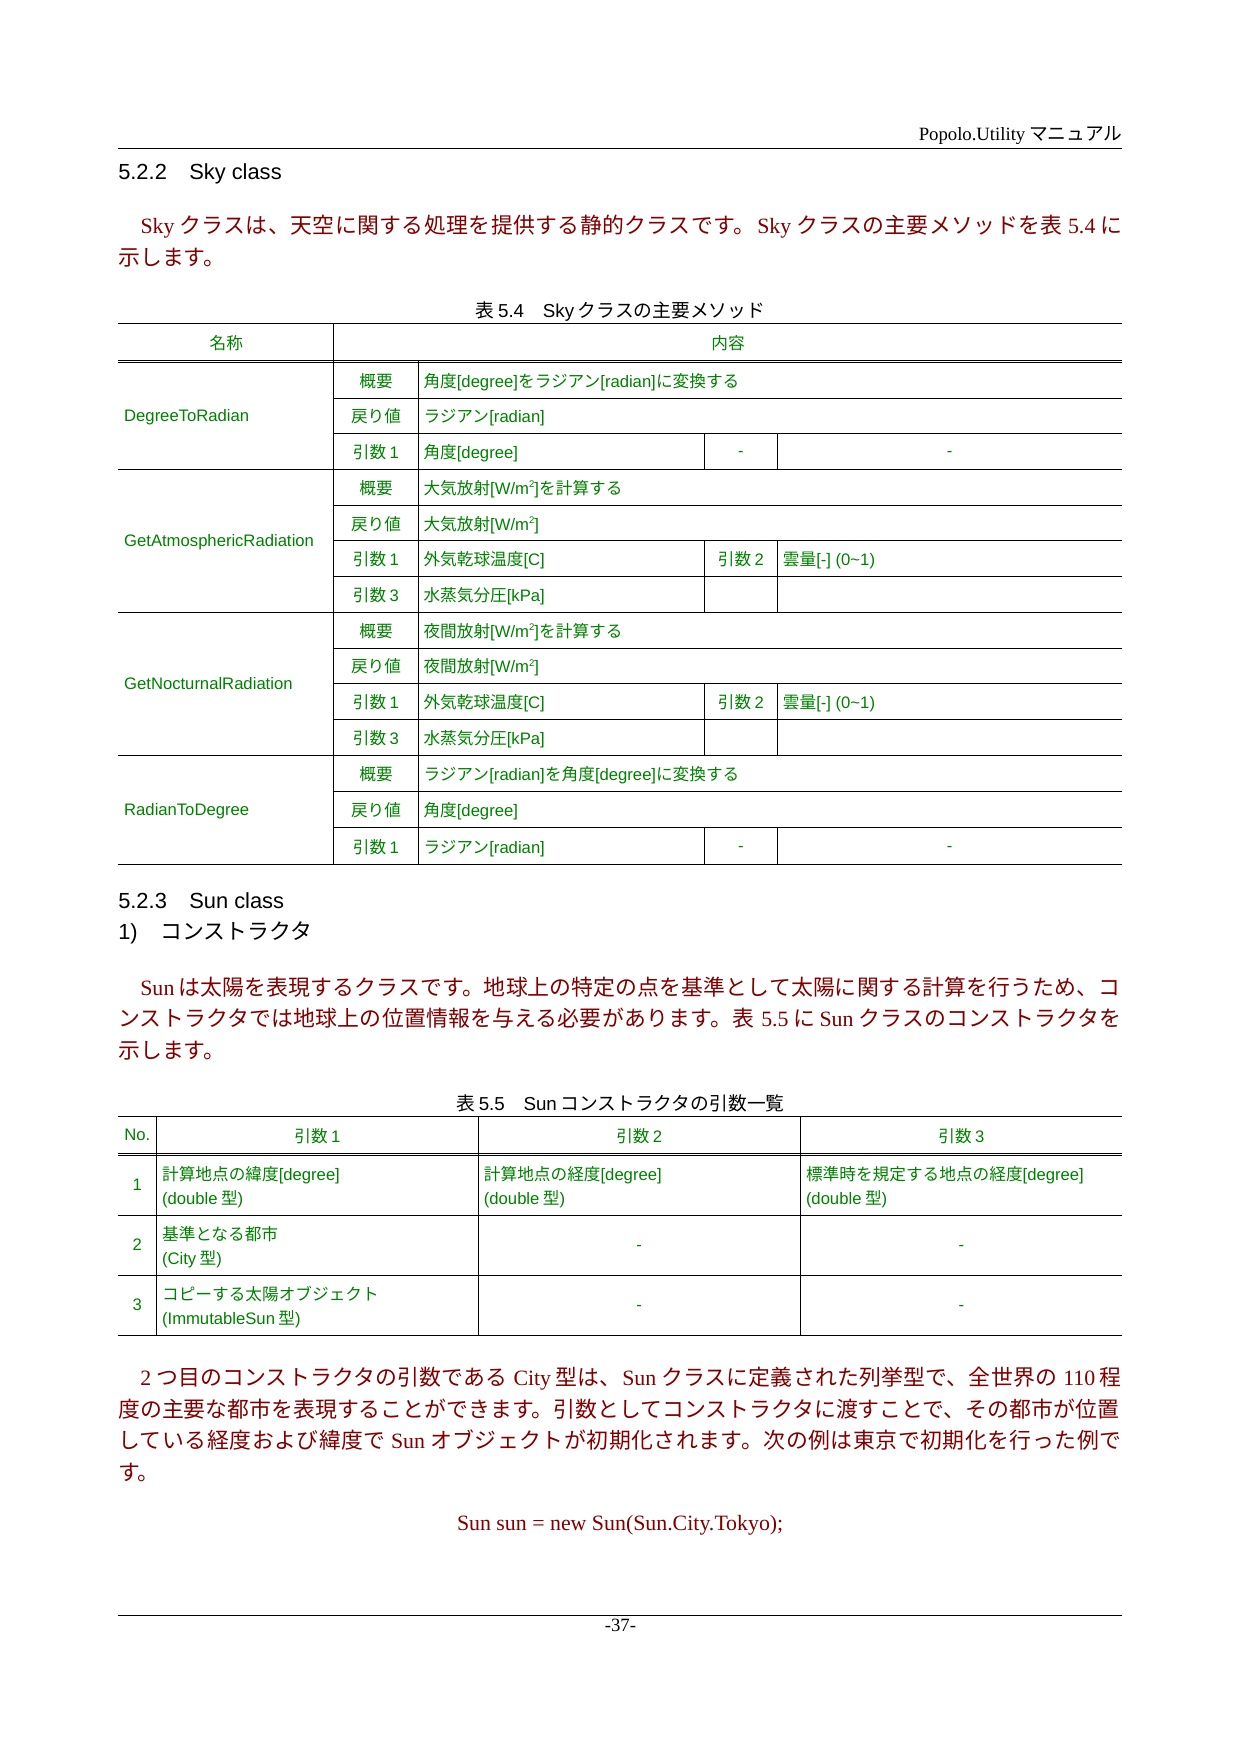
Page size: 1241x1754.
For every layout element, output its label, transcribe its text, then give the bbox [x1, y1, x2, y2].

table_cell ラジアン[radian] [419, 399, 1122, 433]
text Sun sun = new Sun(Sun.City.Tokyo); [118, 1511, 1122, 1535]
table_cell 大気放射[W/m2] [419, 506, 1122, 540]
table_cell [778, 577, 1122, 612]
table_cell - [705, 828, 777, 864]
table_header 内容 [334, 324, 1122, 359]
table_cell 2 [118, 1216, 156, 1275]
table_cell 角度[degree] [419, 792, 1122, 827]
table_cell 角度[degree]をラジアン[radian]に変換する [419, 363, 1122, 397]
table_cell ラジアン[radian] [419, 828, 704, 864]
subtitle Sky class [118, 159, 1122, 184]
table_cell 外気乾球温度[C] [419, 684, 704, 719]
table_cell 計算地点の緯度[degree] (double型) [157, 1156, 478, 1215]
table_header 引数3 [801, 1117, 1122, 1153]
table_cell 引数1 [334, 828, 418, 864]
table_cell 水蒸気分圧[kPa] [419, 720, 704, 755]
table_cell GetNocturnalRadiation [118, 613, 333, 755]
table_cell 計算地点の経度[degree] (double型) [479, 1156, 800, 1215]
table_cell 概要 [334, 363, 418, 397]
table_cell [705, 577, 777, 612]
table_cell 雲量[-] (0~1) [778, 684, 1122, 719]
table_cell 概要 [334, 470, 418, 505]
table_cell - [705, 434, 777, 469]
table_cell GetAtmosphericRadiation [118, 470, 333, 612]
table_cell - [479, 1276, 800, 1334]
table_header 引数1 [157, 1117, 478, 1153]
table_cell 引数3 [334, 577, 418, 612]
table_cell RadianToDegree [118, 756, 333, 864]
table_cell 概要 [334, 613, 418, 648]
table_cell 水蒸気分圧[kPa] [419, 577, 704, 612]
text Skyクラスは、天空に関する処理を提供する静的クラスです。Skyクラスの主要メソッドを表5.4に示します。 [118, 208, 1122, 271]
table_cell コピーする太陽オブジェクト (ImmutableSun型) [157, 1276, 478, 1334]
table_cell 概要 [334, 756, 418, 791]
table_cell 標準時を規定する地点の経度[degree] (double型) [801, 1156, 1122, 1215]
table_cell 引数1 [334, 434, 418, 469]
subtitle コンストラクタ [118, 914, 1122, 945]
table_cell ラジアン[radian]を角度[degree]に変換する [419, 756, 1122, 791]
table_header No. [118, 1117, 156, 1153]
table_cell 引数3 [334, 720, 418, 755]
table_cell 基準となる都市 (City型) [157, 1216, 478, 1275]
table_cell - [801, 1216, 1122, 1275]
table_cell 大気放射[W/m2]を計算する [419, 470, 1122, 505]
table_cell 戻り値 [334, 506, 418, 540]
text 表5.5 Sunコンストラクタの引数一覧 [118, 1089, 1122, 1116]
table_cell - [801, 1276, 1122, 1334]
table_cell - [479, 1216, 800, 1275]
table_cell 3 [118, 1276, 156, 1334]
table_cell 夜間放射[W/m2] [419, 649, 1122, 683]
table_header 引数2 [479, 1117, 800, 1153]
text 表5.4 Skyクラスの主要メソッド [118, 296, 1122, 323]
table_cell - [778, 434, 1122, 469]
table_cell 角度[degree] [419, 434, 704, 469]
table_cell 引数2 [705, 541, 777, 576]
text Sunは太陽を表現するクラスです。地球上の特定の点を基準として太陽に関する計算を行うため、コンストラクタでは地球上の位置情報を与える必要があります。表5.5にSunクラスのコンストラクタを示します。 [118, 969, 1122, 1064]
table_header 名称 [118, 324, 333, 359]
table_cell 引数1 [334, 684, 418, 719]
subtitle Sun class [118, 889, 1122, 914]
table_cell 雲量[-] (0~1) [778, 541, 1122, 576]
table_cell 夜間放射[W/m2]を計算する [419, 613, 1122, 648]
table_cell DegreeToRadian [118, 363, 333, 469]
table_cell - [778, 828, 1122, 864]
table_cell 引数2 [705, 684, 777, 719]
table_cell 1 [118, 1156, 156, 1215]
table_cell 戻り値 [334, 399, 418, 433]
table_cell 戻り値 [334, 649, 418, 683]
table_cell 引数1 [334, 541, 418, 576]
table_cell 外気乾球温度[C] [419, 541, 704, 576]
table_cell [778, 720, 1122, 755]
table_cell 戻り値 [334, 792, 418, 827]
text 2つ目のコンストラクタの引数であるCity型は、Sunクラスに定義された列挙型で、全世界の110程度の主要な都市を表現することができます。引数としてコンストラクタに渡すことで、その都市が位置している経度および緯度でSunオブジェクトが初期化されます。次の例は東京で初期化を行った例です。 [118, 1360, 1122, 1487]
table_cell [705, 720, 777, 755]
